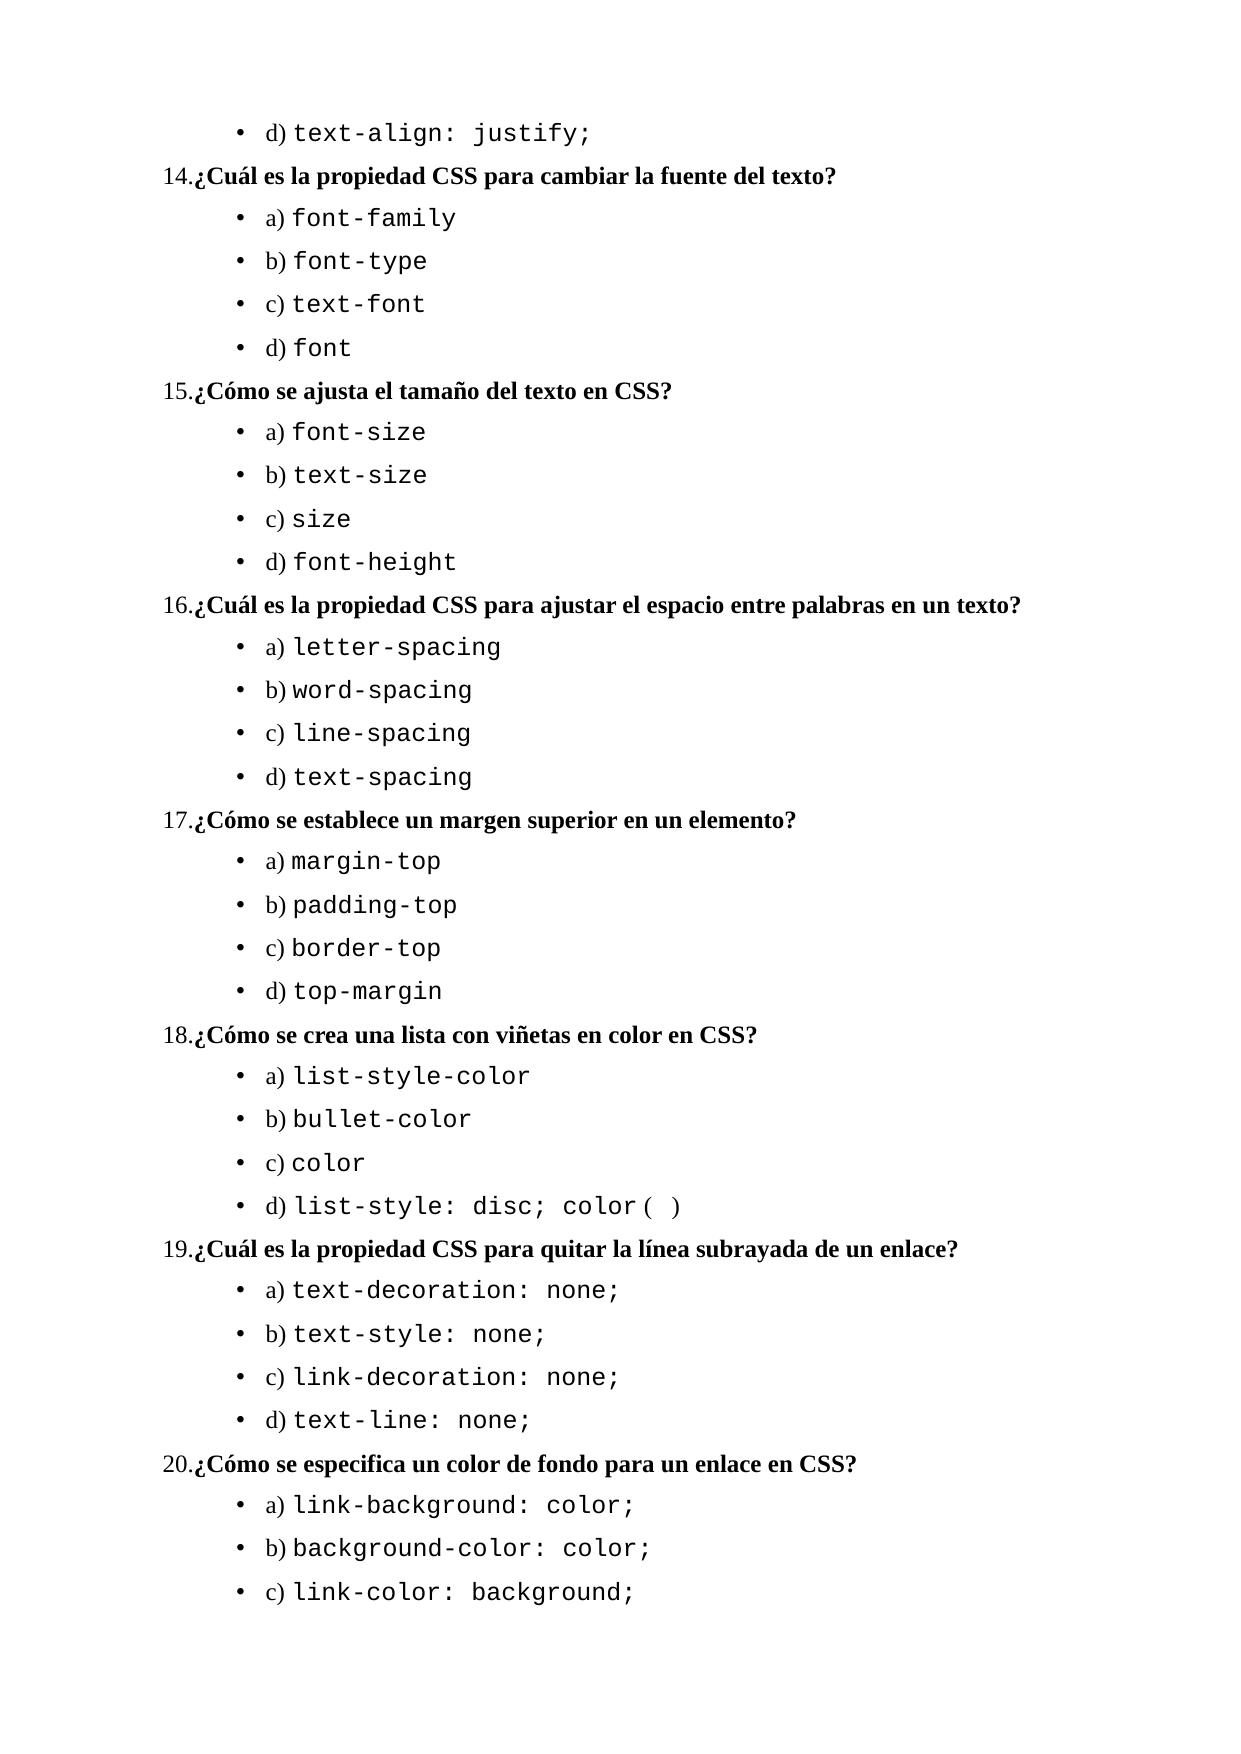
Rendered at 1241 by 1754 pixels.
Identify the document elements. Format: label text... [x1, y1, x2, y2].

list b) text-style: none; [236, 1319, 1122, 1350]
list d) text-align: justify; [236, 118, 1122, 149]
list b) text-size [236, 461, 1122, 491]
list d) top-margin [236, 976, 1122, 1007]
list c) link-decoration: none; [236, 1362, 1122, 1393]
list c) text-font [236, 289, 1122, 320]
list ¿Cómo se especifica un color de fondo para un enlace en CSS? [162, 1449, 1122, 1478]
list ¿Cómo se crea una lista con viñetas en color en CSS? [162, 1020, 1122, 1048]
list d) list-style: disc; color (✅) [236, 1191, 1122, 1222]
list b) background-color: color; [236, 1533, 1122, 1564]
list d) font-height [236, 547, 1122, 578]
list c) color [236, 1148, 1122, 1178]
list b) word-spacing [236, 675, 1122, 706]
list b) font-type [236, 246, 1122, 277]
list ¿Cómo se ajusta el tamaño del texto en CSS? [162, 376, 1122, 405]
list c) line-spacing [236, 718, 1122, 749]
list ¿Cuál es la propiedad CSS para ajustar el espacio entre palabras en un texto? [162, 591, 1122, 619]
list b) padding-top [236, 890, 1122, 921]
list ¿Cómo se establece un margen superior en un elemento? [162, 805, 1122, 834]
list c) border-top [236, 933, 1122, 964]
list d) text-line: none; [236, 1406, 1122, 1436]
list a) font-family [236, 203, 1122, 233]
list a) text-decoration: none; [236, 1276, 1122, 1306]
list ¿Cuál es la propiedad CSS para quitar la línea subrayada de un enlace? [162, 1234, 1122, 1263]
list a) margin-top [236, 846, 1122, 877]
list c) size [236, 504, 1122, 535]
list a) letter-spacing [236, 632, 1122, 663]
list c) link-color: background; [236, 1577, 1122, 1608]
list a) list-style-color [236, 1061, 1122, 1092]
list d) text-spacing [236, 762, 1122, 793]
list a) font-size [236, 417, 1122, 448]
list d) font [236, 333, 1122, 363]
list a) link-background: color; [236, 1490, 1122, 1521]
list b) bullet-color [236, 1104, 1122, 1135]
list ¿Cuál es la propiedad CSS para cambiar la fuente del texto? [162, 161, 1122, 190]
